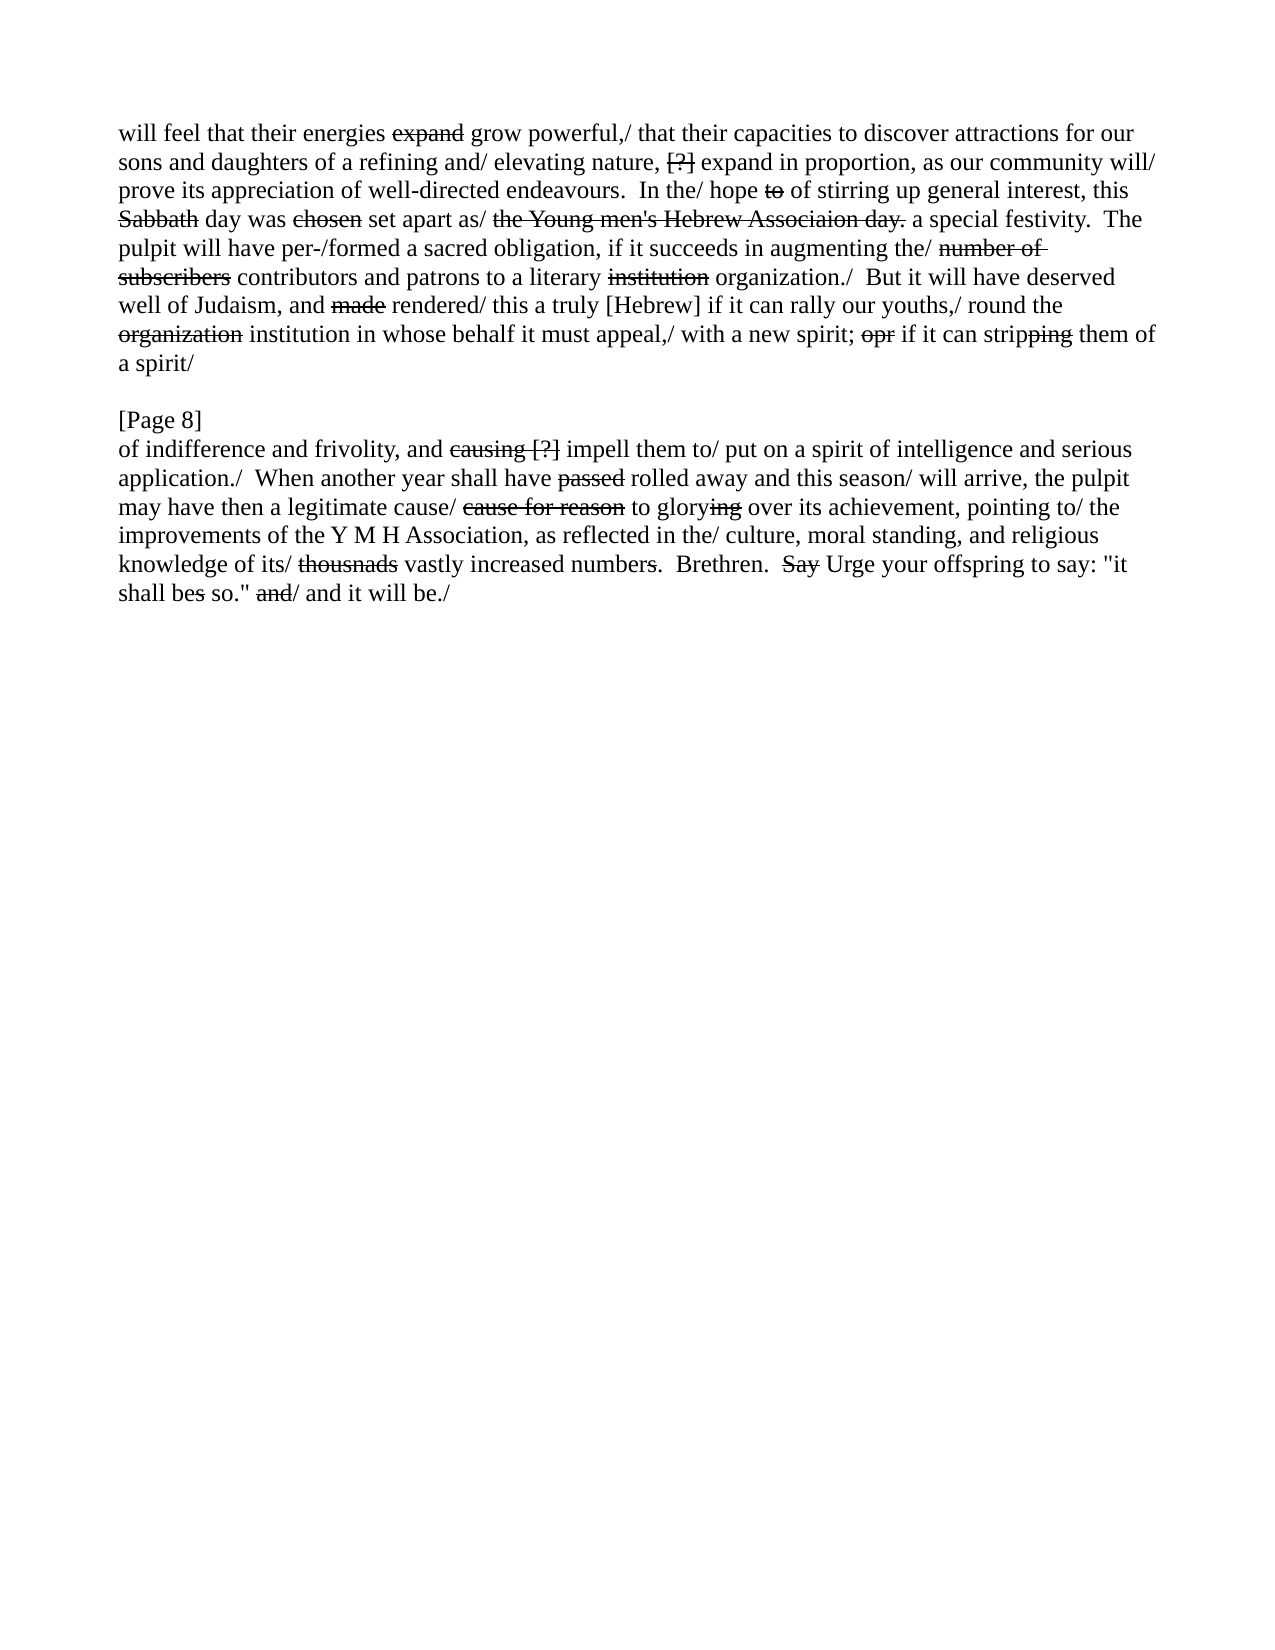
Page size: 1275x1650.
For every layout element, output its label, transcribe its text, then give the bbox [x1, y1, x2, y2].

text will feel that their energies expand grow powerful,/ that their capacities to discover attractions for our sons and daughters of a refining and/ elevating nature, [?] expand in proportion, as our community will/ prove its appreciation of well-directed endeavours. In the/ hope to of stirring up general interest, this Sabbath day was chosen set apart as/ the Young men's Hebrew Associaion day. a special festivity. The pulpit will have per-/formed a sacred obligation, if it succeeds in augmenting the/ number of subscribers contributors and patrons to a literary institution organization./ But it will have deserved well of Judaism, and made rendered/ this a truly [Hebrew] if it can rally our youths,/ round the organization institution in whose behalf it must appeal,/ with a new spirit; opr if it can stripping them of a spirit/ [118, 118, 1157, 377]
text of indifference and frivolity, and causing [?] impell them to/ put on a spirit of intelligence and serious application./ When another year shall have passed rolled away and this season/ will arrive, the pulpit may have then a legitimate cause/ cause for reason to glorying over its achievement, pointing to/ the improvements of the Y M H Association, as reflected in the/ culture, moral standing, and religious knowledge of its/ thousnads vastly increased numbers. Brethren. Say Urge your offspring to say: "it shall bes so." and/ and it will be./ [118, 434, 1157, 607]
text [Page 8] [118, 406, 1157, 434]
